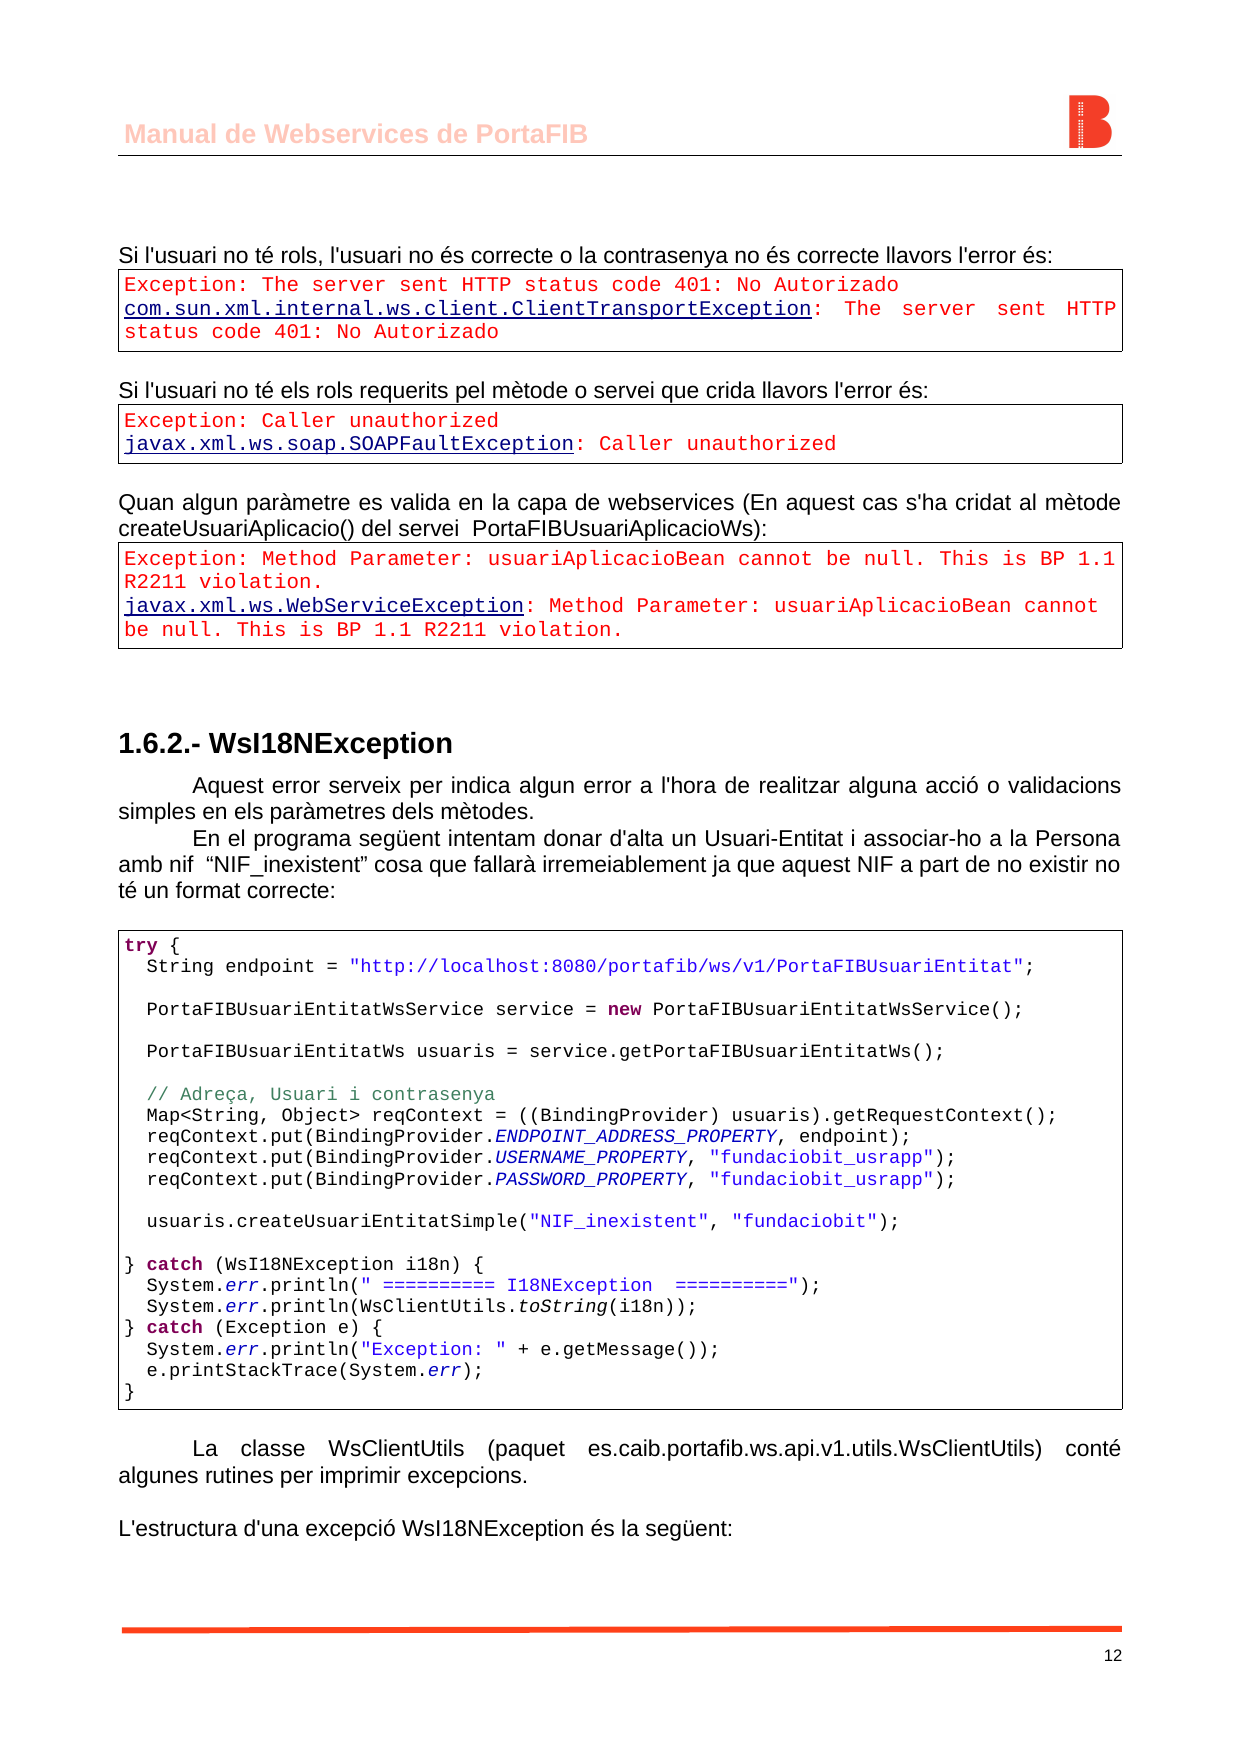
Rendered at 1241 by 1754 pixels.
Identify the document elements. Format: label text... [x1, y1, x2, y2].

text Si l'usuari no té els rols requerits pel mètode o servei que crida llavors l'error és: [118, 377, 1122, 404]
text L'estructura d'una excepció WsI18NException és la següent: [118, 1514, 1122, 1541]
table_header Exception: Caller unauthorized javax.xml.ws.soap.SOAPFaultException: Caller unauthorized [119, 405, 1122, 463]
text Aquest error serveix per indica algun error a l'hora de realitzar alguna acció o validacions simples en els paràmetres dels mètodes. [118, 772, 1122, 824]
table_header Exception: The server sent HTTP status code 401: No Autorizado com.sun.xml.internal.ws.client.ClientTransportException: The server sent HTTP status code 401: No Autorizado [119, 270, 1122, 351]
table_header Exception: Method Parameter: usuariAplicacioBean cannot be null. This is BP 1.1 R2211 violation. javax.xml.ws.WebServiceException: Method Parameter: usuariAplicacioBean cannot be null. This is BP 1.1 R2211 violation. [119, 543, 1122, 648]
table_header try { String endpoint = "http://localhost:8080/portafib/ws/v1/PortaFIBUsuariEntitat"; PortaFIBUsuariEntitatWsService service = new PortaFIBUsuariEntitatWsService(); PortaFIBUsuariEntitatWs usuaris = service.getPortaFIBUsuariEntitatWs(); // Adreça, Usuari i contrasenya Map<String, Object> reqContext = ((BindingProvider) usuaris).getRequestContext(); reqContext.put(BindingProvider.ENDPOINT_ADDRESS_PROPERTY, endpoint); reqContext.put(BindingProvider.USERNAME_PROPERTY, "fundaciobit_usrapp"); reqContext.put(BindingProvider.PASSWORD_PROPERTY, "fundaciobit_usrapp"); usuaris.createUsuariEntitatSimple("NIF_inexistent", "fundaciobit"); } catch (WsI18NException i18n) { System.err.println(" ========== I18NException =========="); System.err.println(WsClientUtils.toString(i18n)); } catch (Exception e) { System.err.println("Exception: " + e.getMessage()); e.printStackTrace(System.err); } [119, 931, 1122, 1409]
text té un format correcte: [118, 877, 1122, 903]
text La classe WsClientUtils (paquet es.caib.portafib.ws.api.v1.utils.WsClientUtils) conté algunes rutines per imprimir excepcions. [118, 1435, 1122, 1488]
picture [1063, 94, 1117, 150]
text En el programa següent intentam donar d'alta un Usuari-Entitat i associar-ho a la Persona amb nif “NIF_inexistent” cosa que fallarà irremeiablement ja que aquest NIF a part de no existir no [118, 824, 1122, 877]
subtitle WsI18NException [118, 726, 1122, 759]
text Si l'usuari no té rols, l'usuari no és correcte o la contrasenya no és correcte llavors l'error és: [118, 242, 1122, 268]
text Quan algun paràmetre es valida en la capa de webservices (En aquest cas s'ha cridat al mètode createUsuariAplicacio() del servei PortaFIBUsuariAplicacioWs): [118, 489, 1122, 542]
